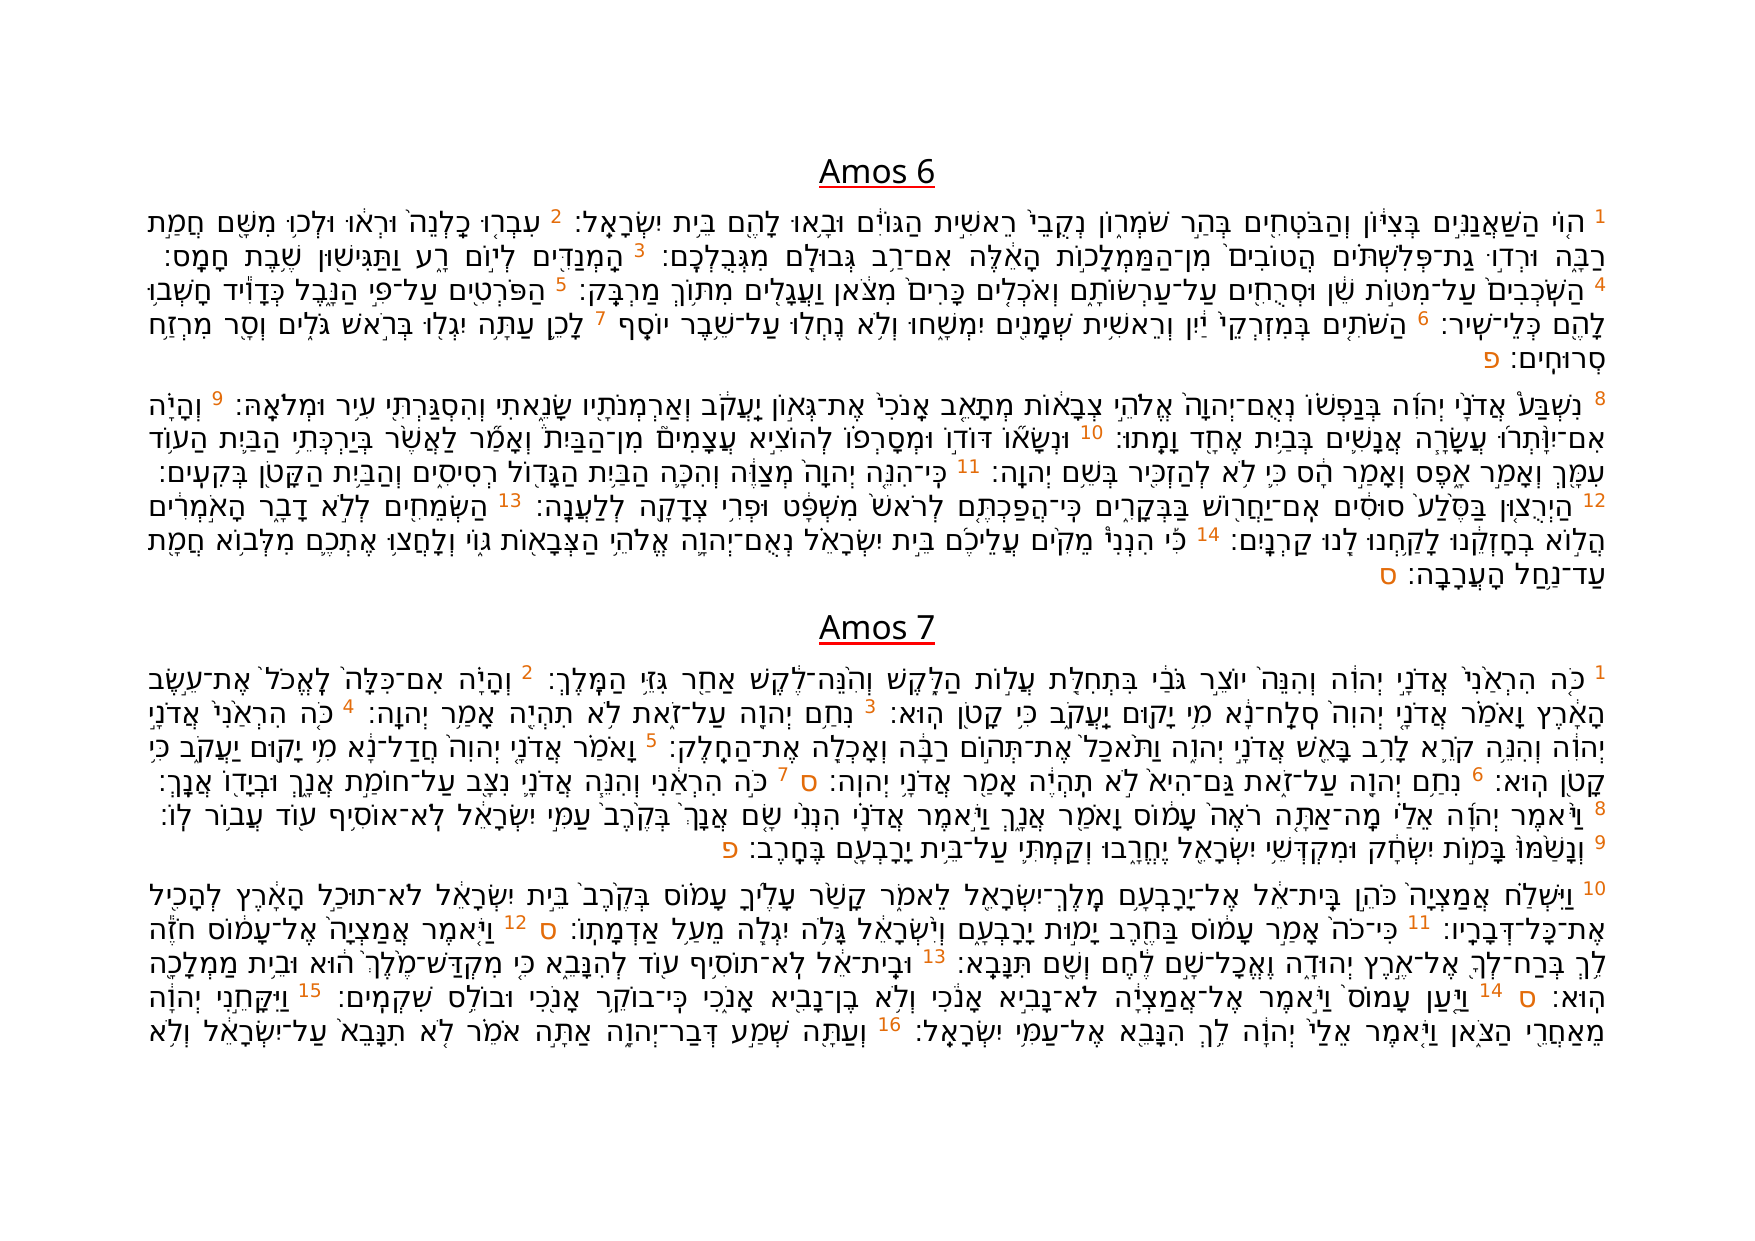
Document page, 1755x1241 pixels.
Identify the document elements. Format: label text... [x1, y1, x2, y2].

text Amos 7 [148, 604, 1606, 649]
text 1 כֹּ֤ה הִרְאַ֙נִי֙ אֲדֹנָ֣י יְהוִ֔ה וְהִנֵּה֙ יוֹצֵ֣ר גֹּבַ֔י בִּתְחִלַּ֖ת עֲל֣וֹת הַלָּ֑קֶשׁ וְהִ֨נֵּה־לֶ֔קֶשׁ אַחַ֖ר גִּזֵּ֥י הַמֶּֽלֶךְ׃ 2 וְהָיָ֗ה אִם־כִּלָּה֙ לֶֽאֱכֹל֙ אֶת־עֵ֣שֶׂב הָאָ֔רֶץ וָאֹמַ֗ר אֲדֹנָ֤י יְהוִה֙ סְֽלַֽח־נָ֔א מִ֥י יָק֖וּם יַֽעֲקֹ֑ב כִּ֥י קָטֹ֖ן הֽוּא׃ ‬‬3 נִחַ֥ם יְהוָ֖ה עַל־זֹ֑את לֹ֥א תִהְיֶ֖ה אָמַ֥ר יְהוָֽה׃ ‬‬4 כֹּ֤ה הִרְאַ֙נִי֙ אֲדֹנָ֣י יְהוִ֔ה וְהִנֵּ֥ה קֹרֵ֛א לָרִ֥ב בָּאֵ֖שׁ אֲדֹנָ֣י יְהוִ֑ה וַתֹּ֙אכַל֙ אֶת־תְּה֣וֹם רַבָּ֔ה וְאָכְלָ֖ה אֶת־הַחֵֽלֶק׃ ‬‬5 וָאֹמַ֗ר אֲדֹנָ֤י יְהוִה֙ חֲדַל־נָ֔א מִ֥י יָק֖וּם יַעֲקֹ֑ב כִּ֥י קָטֹ֖ן הֽוּא׃ ‬‬6 נִחַ֥ם יְהוָ֖ה עַל־זֹ֑את גַּם־הִיא֙ לֹ֣א תִֽהְיֶ֔ה אָמַ֖ר אֲדֹנָ֥י יְהוִֽה׃ ס ‬‬7 כֹּ֣ה הִרְאַ֔נִי וְהִנֵּ֧ה אֲדֹנָ֛י נִצָּ֖ב עַל־חוֹמַ֣ת אֲנָ֑ךְ וּבְיָד֖וֹ אֲנָֽךְ׃ ‬‬8 וַיֹּ֨אמֶר יְהוָ֜ה אֵלַ֗י מָֽה־אַתָּ֤ה רֹאֶה֙ עָמ֔וֹס וָאֹמַ֖ר אֲנָ֑ךְ וַיֹּ֣אמֶר אֲדֹנָ֗י הִנְנִ֨י שָׂ֤ם אֲנָךְ֙ בְּקֶ֙רֶב֙ עַמִּ֣י יִשְׂרָאֵ֔ל לֹֽא־אוֹסִ֥יף ע֖וֹד עֲב֥וֹר לֽוֹ׃ ‬‬9 וְנָשַׁ֙מּוּ֙ בָּמ֣וֹת יִשְׂחָ֔ק וּמִקְדְּשֵׁ֥י יִשְׂרָאֵ֖ל יֶחֱרָ֑בוּ וְקַמְתִּ֛י עַל־בֵּ֥ית יָרָבְעָ֖ם בֶּחָֽרֶב׃ פ ‬‬‬‬‬‬‬‬‬‬ [148, 662, 1606, 866]
text 10 וַיִּשְׁלַ֗ח אֲמַצְיָה֙ כֹּהֵ֣ן בֵּֽית־אֵ֔ל אֶל־יָרָבְעָ֥ם מֶֽלֶךְ־יִשְׂרָאֵ֖ל לֵאמֹ֑ר קָשַׁ֨ר עָלֶ֜יךָ עָמ֗וֹס בְּקֶ֙רֶב֙ בֵּ֣ית יִשְׂרָאֵ֔ל לֹא־תוּכַ֣ל הָאָ֔רֶץ לְהָכִ֖יל אֶת־כָּל־דְּבָרָֽיו׃ ‬‬11 כִּי־כֹה֙ אָמַ֣ר עָמ֔וֹס בַּחֶ֖רֶב יָמ֣וּת יָרָבְעָ֑ם וְיִ֨שְׂרָאֵ֔ל גָּלֹ֥ה יִגְלֶ֖ה מֵעַ֥ל אַדְמָתֽוֹ׃ ס ‬‬12 וַיֹּ֤אמֶר אֲמַצְיָה֙ אֶל־עָמ֔וֹס חֹזֶ֕ה לֵ֥ךְ בְּרַח־לְךָ֖ אֶל־אֶ֣רֶץ יְהוּדָ֑ה וֶאֱכָל־שָׁ֣ם לֶ֔חֶם וְשָׁ֖ם תִּנָּבֵֽא׃ ‬‬13 וּבֵֽית־אֵ֔ל לֹֽא־תוֹסִ֥יף ע֖וֹד לְהִנָּבֵ֑א כִּ֤י מִקְדַּשׁ־מֶ֙לֶךְ֙ ה֔וּא וּבֵ֥ית מַמְלָכָ֖ה הֽוּא׃ ס ‬‬14 וַיַּ֤עַן עָמוֹס֙ וַיֹּ֣אמֶר אֶל־אֲמַצְיָ֔ה לֹא־נָבִ֣יא אָנֹ֔כִי וְלֹ֥א בֶן־נָבִ֖יא אָנֹ֑כִי כִּֽי־בוֹקֵ֥ר אָנֹ֖כִי וּבוֹלֵ֥ס שִׁקְמִֽים׃ ‬‬15 וַיִּקָּחֵ֣נִי יְהוָ֔ה מֵאַחֲרֵ֖י הַצֹּ֑אן וַיֹּ֤אמֶר אֵלַי֙ יְהוָ֔ה לֵ֥ךְ הִנָּבֵ֖א אֶל־עַמִּ֥י יִשְׂרָאֵֽל׃ ‬‬16 וְעַתָּ֖ה שְׁמַ֣ע דְּבַר־יְהוָ֑ה אַתָּ֣ה אֹמֵ֗ר לֹ֤א תִנָּבֵא֙ עַל־יִשְׂרָאֵ֔ל וְלֹ֥א תַטִּ֖יף עַל־בֵּ֥ית יִשְׂחָֽק׃ ‬‬17 לָכֵ֞ן כֹּה־אָמַ֣ר יְהוָ֗ה אִשְׁתְּךָ֞ בָּעִ֤יר תִּזְנֶה֙ וּבָנֶ֤יךָ וּבְנֹתֶ֙יךָ֙ בַּחֶ֣רֶב יִפֹּ֔לוּ וְאַדְמָתְךָ֖ בַּחֶ֣בֶל תְּחֻלָּ֑ק וְאַתָּ֗ה עַל־אֲדָמָ֤ה טְמֵאָה֙ תָּמ֔וּת וְיִ֨שְׂרָאֵ֔ל גָּלֹ֥ה יִגְלֶ֖ה מֵעַ֥ל אַדְמָתֽוֹ׃ ס ‬‬‬‬‬‬‬‬‬‬ [148, 878, 1606, 1048]
text 1 ה֚וֹי הַשַּׁאֲנַנִּ֣ים בְּצִיּ֔וֹן וְהַבֹּטְחִ֖ים בְּהַ֣ר שֹׁמְר֑וֹן נְקֻבֵי֙ רֵאשִׁ֣ית הַגּוֹיִ֔ם וּבָ֥אוּ לָהֶ֖ם בֵּ֥ית יִשְׂרָאֵֽל׃ 2 עִבְר֤וּ כַֽלְנֵה֙ וּרְא֔וּ וּלְכ֥וּ מִשָּׁ֖ם חֲמַ֣ת רַבָּ֑ה וּרְד֣וּ גַת־פְּלִשְׁתּ֗ים הֲטוֹבִים֙ מִן־הַמַּמְלָכ֣וֹת הָאֵ֔לֶּה אִם־רַ֥ב גְּבוּלָ֖ם מִגְּבֻלְכֶֽם׃ ‬‬3 הַֽמְנַדִּ֖ים לְי֣וֹם רָ֑ע וַתַּגִּישׁ֖וּן שֶׁ֥בֶת חָמָֽס׃ ‬‬4 הַשֹּֽׁכְבִים֙ עַל־מִטּ֣וֹת שֵׁ֔ן וּסְרֻחִ֖ים עַל־עַרְשׂוֹתָ֑ם וְאֹכְלִ֤ים כָּרִים֙ מִצֹּ֔אן וַעֲגָלִ֖ים מִתּ֥וֹךְ מַרְבֵּֽק׃ ‬‬5 הַפֹּרְטִ֖ים עַל־פִּ֣י הַנָּ֑בֶל כְּדָוִ֕יד חָשְׁב֥וּ לָהֶ֖ם כְּלֵי־שִֽׁיר׃ ‬‬6 הַשֹּׁתִ֤ים בְּמִזְרְקֵי֙ יַ֔יִן וְרֵאשִׁ֥ית שְׁמָנִ֖ים יִמְשָׁ֑חוּ וְלֹ֥א נֶחְל֖וּ עַל־שֵׁ֥בֶר יוֹסֵֽף ‬‬7 לָכֵ֛ן עַתָּ֥ה יִגְל֖וּ בְּרֹ֣אשׁ גֹּלִ֑ים וְסָ֖ר מִרְזַ֥ח סְרוּחִֽים׃ פ ‬‬‬‬‬‬‬‬ [148, 206, 1606, 375]
text Amos 6 [148, 148, 1606, 193]
text 8 נִשְׁבַּע֩ אֲדֹנָ֨י יְהוִ֜ה בְּנַפְשׁ֗וֹ נְאֻם־יְהוָה֙ אֱלֹהֵ֣י צְבָא֔וֹת מְתָאֵ֤ב אָֽנֹכִי֙ אֶת־גְּא֣וֹן יַֽעֲקֹ֔ב וְאַרְמְנֹתָ֖יו שָׂנֵ֑אתִי וְהִסְגַּרְתִּ֖י עִ֥יר וּמְלֹאָֽהּ׃ ‬‬9 וְהָיָ֗ה אִם־יִוָּ֨תְר֜וּ עֲשָׂרָ֧ה אֲנָשִׁ֛ים בְּבַ֥יִת אֶחָ֖ד וָמֵֽתוּ׃ ‬‬10 וּנְשָׂא֞וֹ דּוֹד֣וֹ וּמְסָרְפ֗וֹ לְהוֹצִ֣יא עֲצָמִים֮ מִן־הַבַּיִת֒ וְאָמַ֞ר לַאֲשֶׁ֨ר בְּיַרְכְּתֵ֥י הַבַּ֛יִת הַע֥וֹד עִמָּ֖ךְ וְאָמַ֣ר אָ֑פֶס וְאָמַ֣ר הָ֔ס כִּ֛י לֹ֥א לְהַזְכִּ֖יר בְּשֵׁ֥ם יְהוָֽה׃ ‬‬11 כִּֽי־הִנֵּ֤ה יְהוָה֙ מְצַוֶּ֔ה וְהִכָּ֛ה הַבַּ֥יִת הַגָּד֖וֹל רְסִיסִ֑ים וְהַבַּ֥יִת הַקָּטֹ֖ן בְּקִעִֽים׃ ‬‬12 הַיְרֻצ֤וּן בַּסֶּ֙לַע֙ סוּסִ֔ים אִֽם־יַחֲר֖וֹשׁ בַּבְּקָרִ֑ים כִּֽי־הֲפַכְתֶּ֤ם לְרֹאשׁ֙ מִשְׁפָּ֔ט וּפְרִ֥י צְדָקָ֖ה לְלַעֲנָֽה׃ ‬‬13 הַשְּׂמֵחִ֖ים לְלֹ֣א דָבָ֑ר הָאֹ֣מְרִ֔ים הֲל֣וֹא בְחָזְקֵ֔נוּ לָקַ֥חְנוּ לָ֖נוּ קַרְנָֽיִם׃ ‬‬14 כִּ֡י הִנְנִי֩ מֵקִ֨ים עֲלֵיכֶ֜ם בֵּ֣ית יִשְׂרָאֵ֗ל נְאֻם־יְהוָ֛ה אֱלֹהֵ֥י הַצְּבָא֖וֹת גּ֑וֹי וְלָחֲצ֥וּ אֶתְכֶ֛ם מִלְּב֥וֹא חֲמָ֖ת עַד־נַ֥חַל הָעֲרָבָֽה׃ ס ‬‬‬‬‬‬‬‬‬ [148, 388, 1606, 592]
